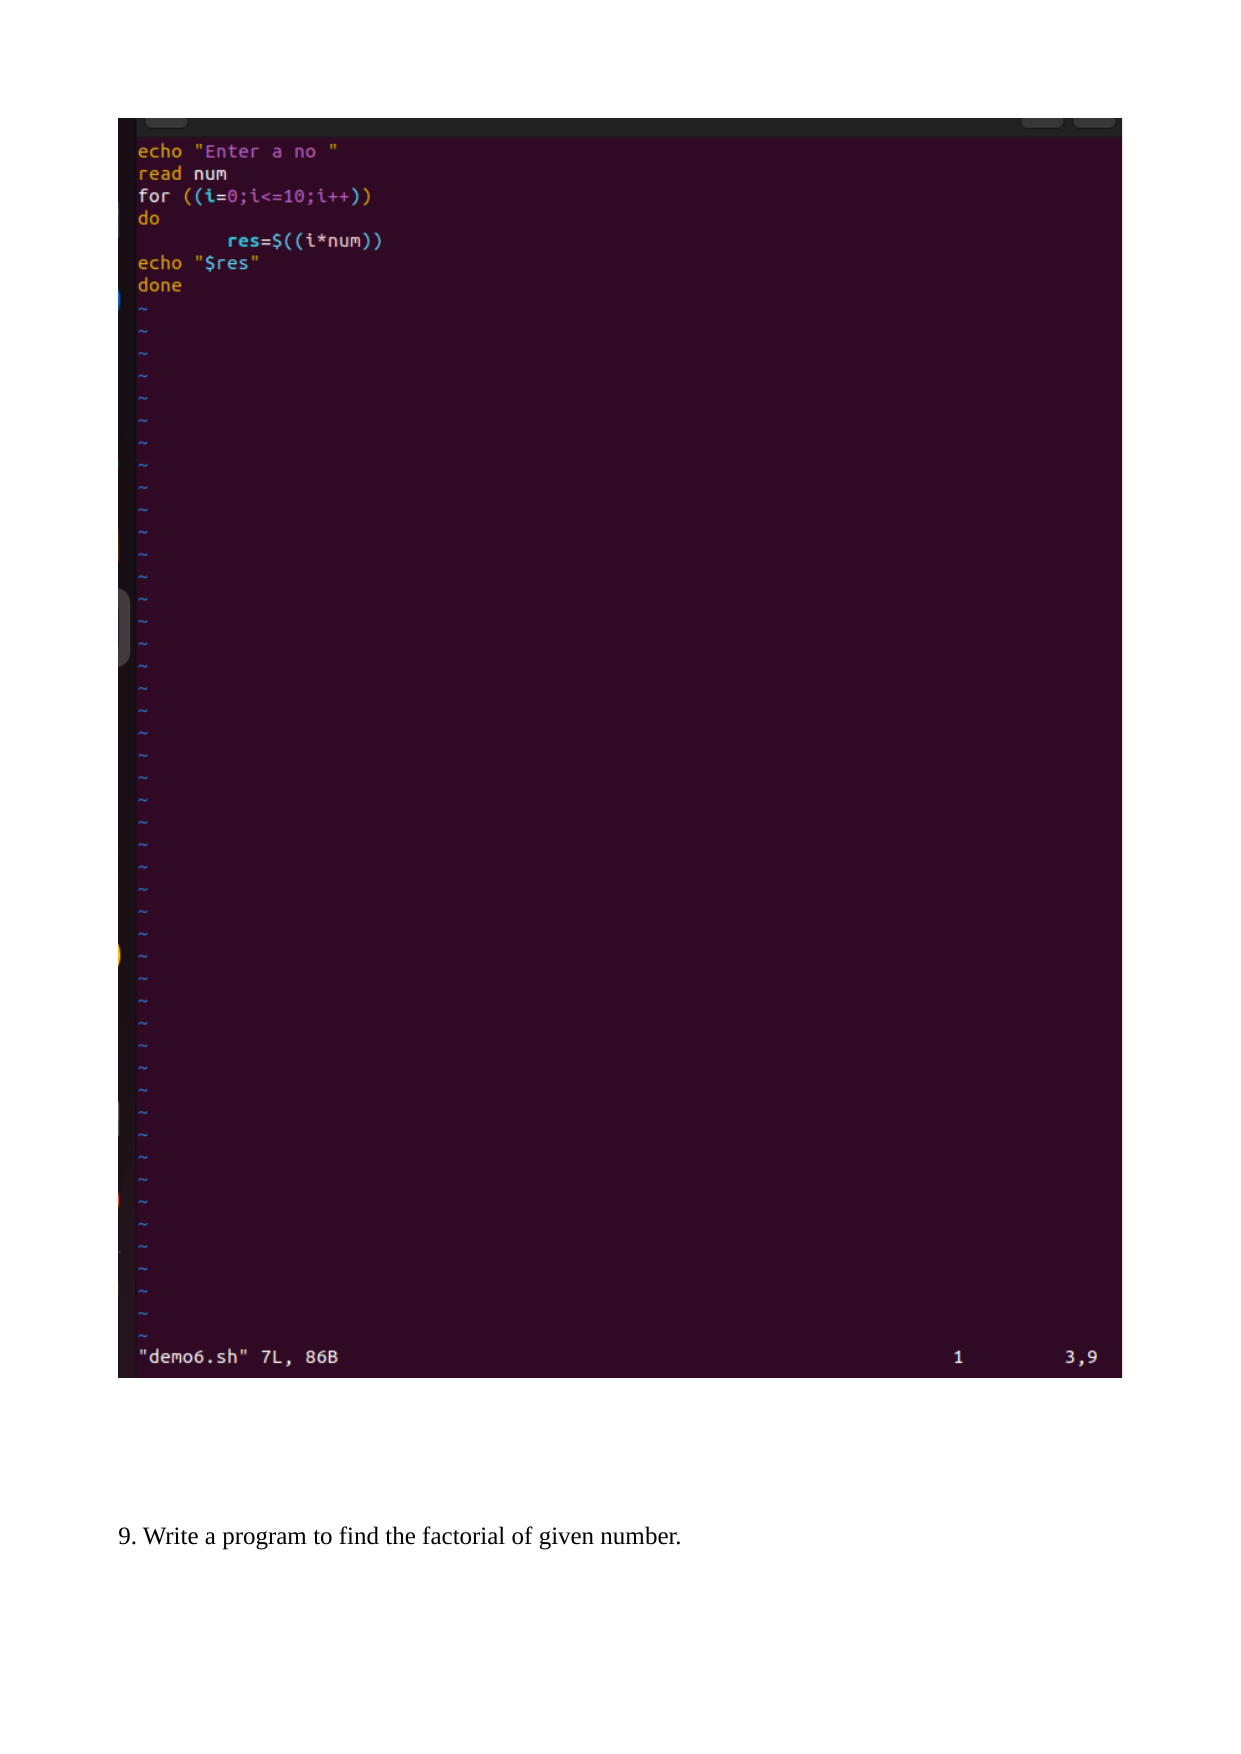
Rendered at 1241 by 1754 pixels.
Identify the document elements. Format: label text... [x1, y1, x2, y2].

picture [118, 118, 1123, 1378]
text 9. Write a program to find the factorial of given number. [118, 1521, 1122, 1550]
